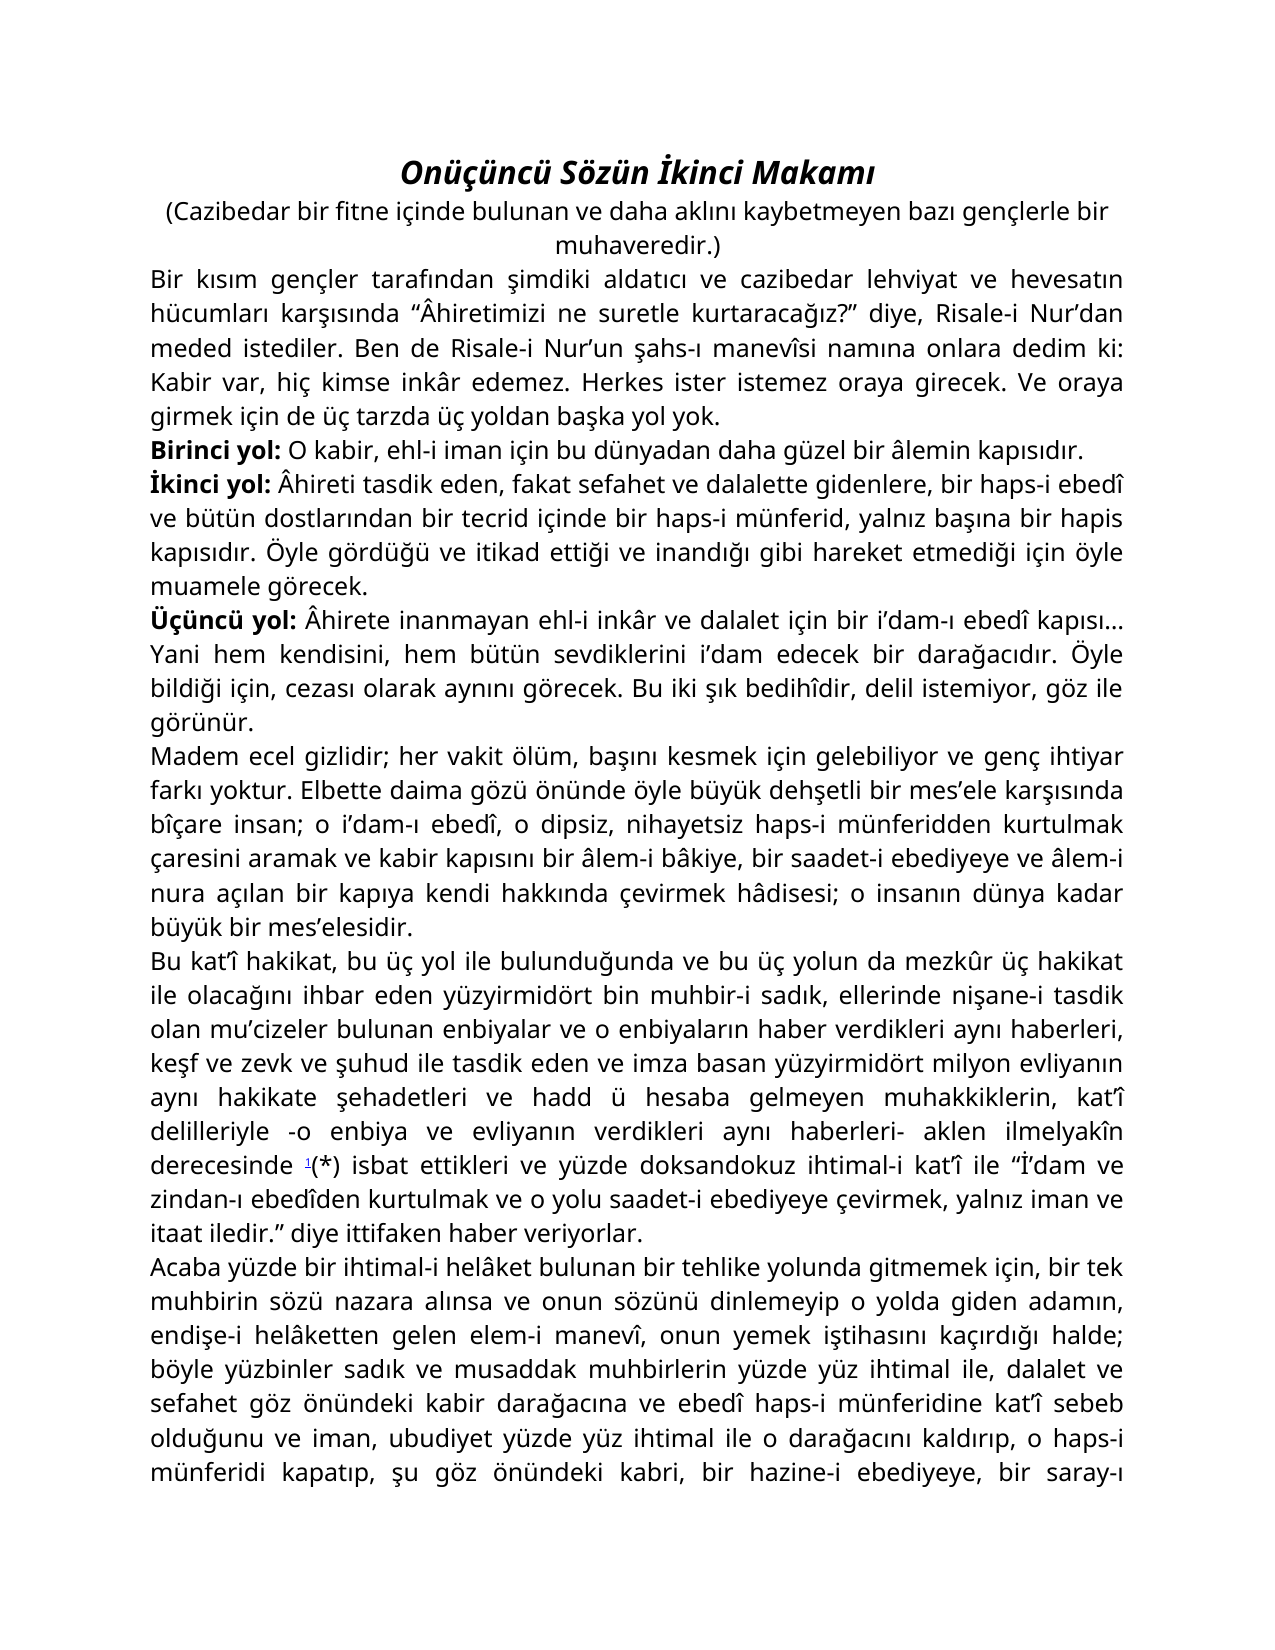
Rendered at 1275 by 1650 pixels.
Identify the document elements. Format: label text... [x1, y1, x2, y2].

text İkinci yol: Âhireti tasdik eden, fakat sefahet ve dalalette gidenlere, bir haps-i ebedî ve bütün dostlarından bir tecrid içinde bir haps-i münferid, yalnız başına bir hapis kapısıdır. Öyle gördüğü ve itikad ettiği ve inandığı gibi hareket etmediği için öyle muamele görecek. [150, 466, 1125, 603]
subtitle Onüçüncü Sözün İkinci Makamı [150, 150, 1125, 194]
text (Cazibedar bir fitne içinde bulunan ve daha aklını kaybetmeyen bazı gençlerle bir muhaveredir.) [150, 194, 1125, 262]
text Madem ecel gizlidir; her vakit ölüm, başını kesmek için gelebiliyor ve genç ihtiyar farkı yoktur. Elbette daima gözü önünde öyle büyük dehşetli bir mes’ele karşısında bîçare insan; o i’dam-ı ebedî, o dipsiz, nihayetsiz haps-i münferidden kurtulmak çaresini aramak ve kabir kapısını bir âlem-i bâkiye, bir saadet-i ebediyeye ve âlem-i nura açılan bir kapıya kendi hakkında çevirmek hâdisesi; o insanın dünya kadar büyük bir mes’elesidir. [150, 739, 1125, 943]
text Bu kat’î hakikat, bu üç yol ile bulunduğunda ve bu üç yolun da mezkûr üç hakikat ile olacağını ihbar eden yüzyirmidört bin muhbir-i sadık, ellerinde nişane-i tasdik olan mu’cizeler bulunan enbiyalar ve o enbiyaların haber verdikleri aynı haberleri, keşf ve zevk ve şuhud ile tasdik eden ve imza basan yüzyirmidört milyon evliyanın aynı hakikate şehadetleri ve hadd ü hesaba gelmeyen muhakkiklerin, kat’î delilleriyle -o enbiya ve evliyanın verdikleri aynı haberleri- aklen ilmelyakîn derecesinde 1(*) isbat ettikleri ve yüzde doksandokuz ihtimal-i kat’î ile “İ’dam ve zindan-ı ebedîden kurtulmak ve o yolu saadet-i ebediyeye çevirmek, yalnız iman ve itaat iledir.” diye ittifaken haber veriyorlar. [150, 943, 1125, 1250]
text Bir kısım gençler tarafından şimdiki aldatıcı ve cazibedar lehviyat ve hevesatın hücumları karşısında “Âhiretimizi ne suretle kurtaracağız?” diye, Risale-i Nur’dan meded istediler. Ben de Risale-i Nur’un şahs-ı manevîsi namına onlara dedim ki: Kabir var, hiç kimse inkâr edemez. Herkes ister istemez oraya girecek. Ve oraya girmek için de üç tarzda üç yoldan başka yol yok. [150, 262, 1125, 432]
text Birinci yol: O kabir, ehl-i iman için bu dünyadan daha güzel bir âlemin kapısıdır. [150, 432, 1125, 466]
text Üçüncü yol: Âhirete inanmayan ehl-i inkâr ve dalalet için bir i’dam-ı ebedî kapısı… Yani hem kendisini, hem bütün sevdiklerini i’dam edecek bir darağacıdır. Öyle bildiği için, cezası olarak aynını görecek. Bu iki şık bedihîdir, delil istemiyor, göz ile görünür. [150, 603, 1125, 739]
text Acaba yüzde bir ihtimal-i helâket bulunan bir tehlike yolunda gitmemek için, bir tek muhbirin sözü nazara alınsa ve onun sözünü dinlemeyip o yolda giden adamın, endişe-i helâketten gelen elem-i manevî, onun yemek iştihasını kaçırdığı halde; böyle yüzbinler sadık ve musaddak muhbirlerin yüzde yüz ihtimal ile, dalalet ve sefahet göz önündeki kabir darağacına ve ebedî haps-i münferidine kat’î sebeb olduğunu ve iman, ubudiyet yüzde yüz ihtimal ile o darağacını kaldırıp, o haps-i münferidi kapatıp, şu göz önündeki kabri, bir hazine-i ebediyeye, bir saray-ı [150, 1250, 1125, 1488]
